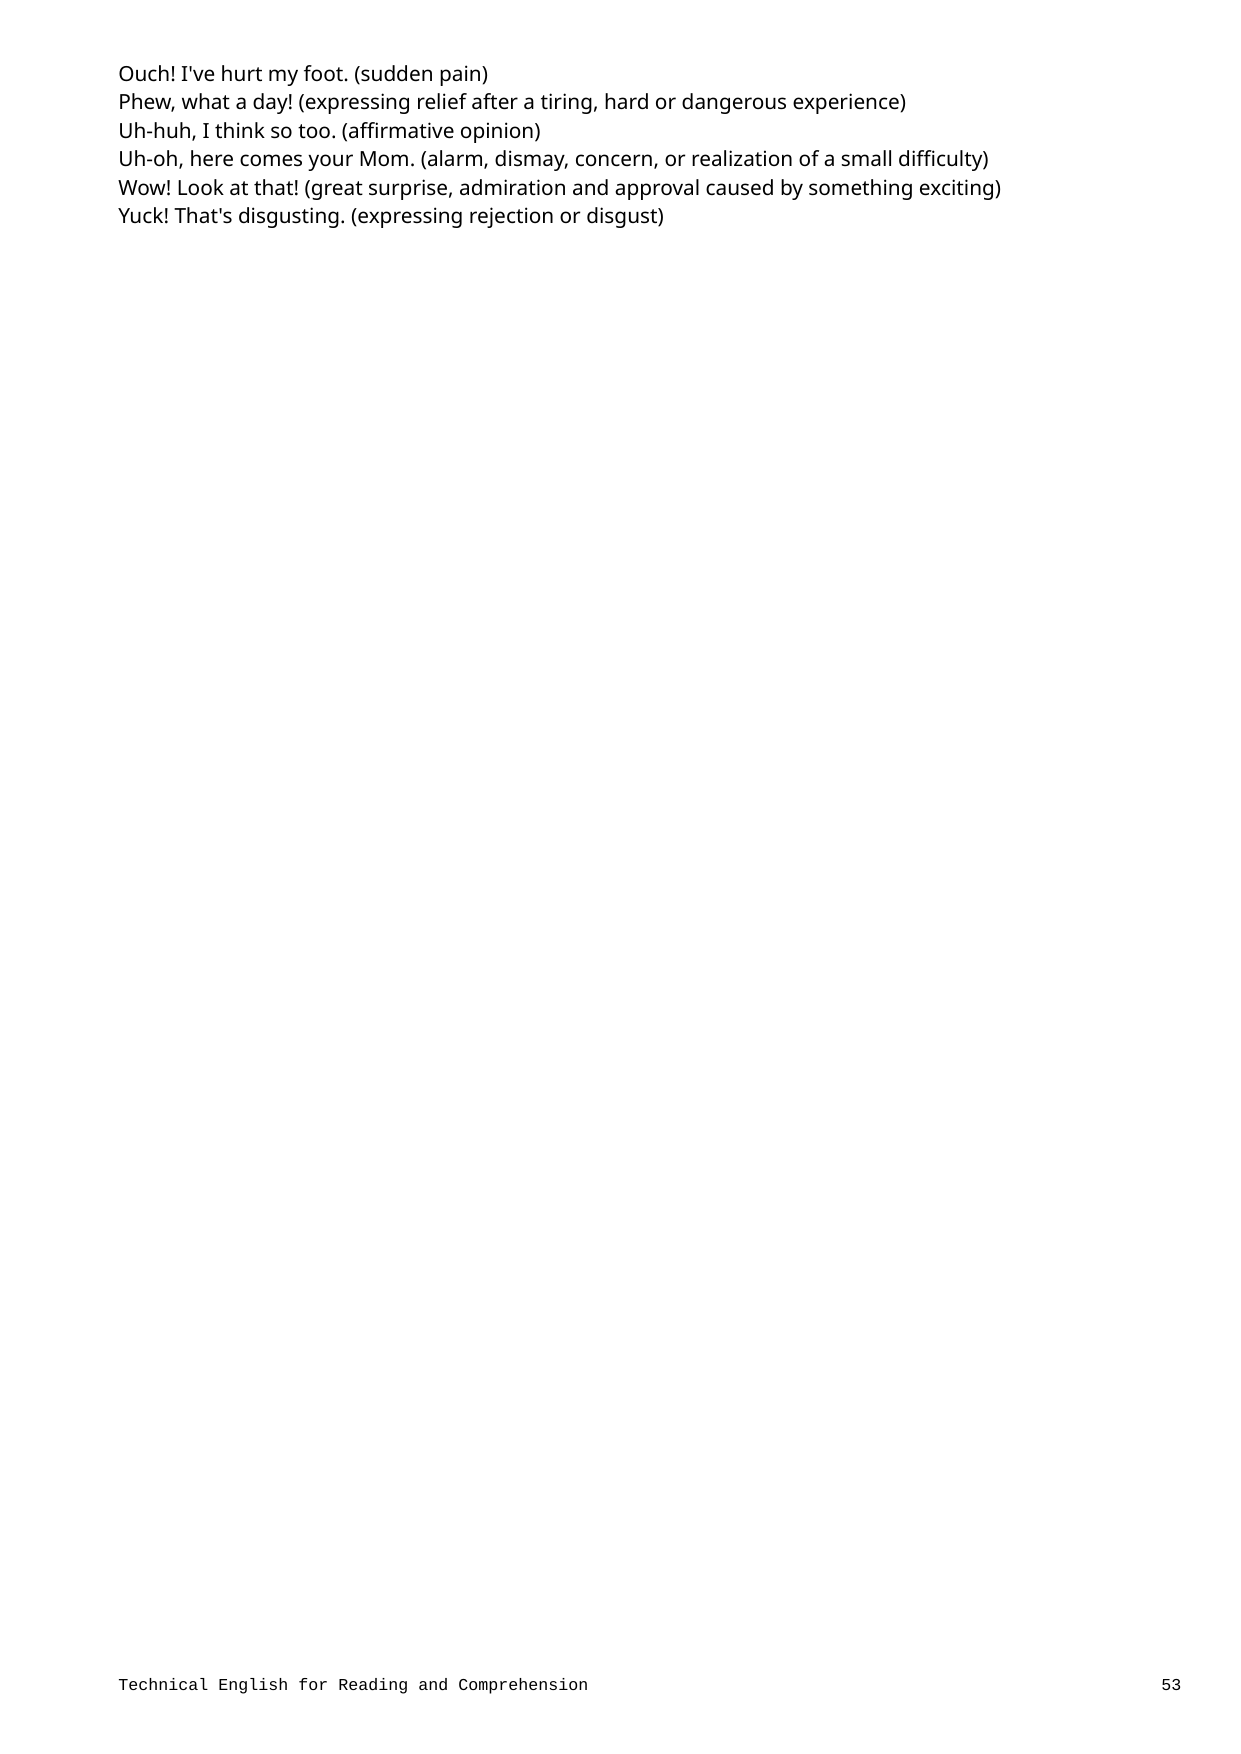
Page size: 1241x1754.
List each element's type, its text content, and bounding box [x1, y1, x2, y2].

text Phew, what a day! (expressing relief after a tiring, hard or dangerous experience) [118, 87, 1181, 116]
text Ouch! I've hurt my foot. (sudden pain) [118, 59, 1181, 87]
text Yuck! That's disgusting. (expressing rejection or disgust) [118, 201, 1181, 230]
text Uh-oh, here comes your Mom. (alarm, dismay, concern, or realization of a small difficulty) [118, 144, 1181, 173]
text Uh-huh, I think so too. (affirmative opinion) [118, 116, 1181, 144]
text Wow! Look at that! (great surprise, admiration and approval caused by something exciting) [118, 173, 1181, 201]
